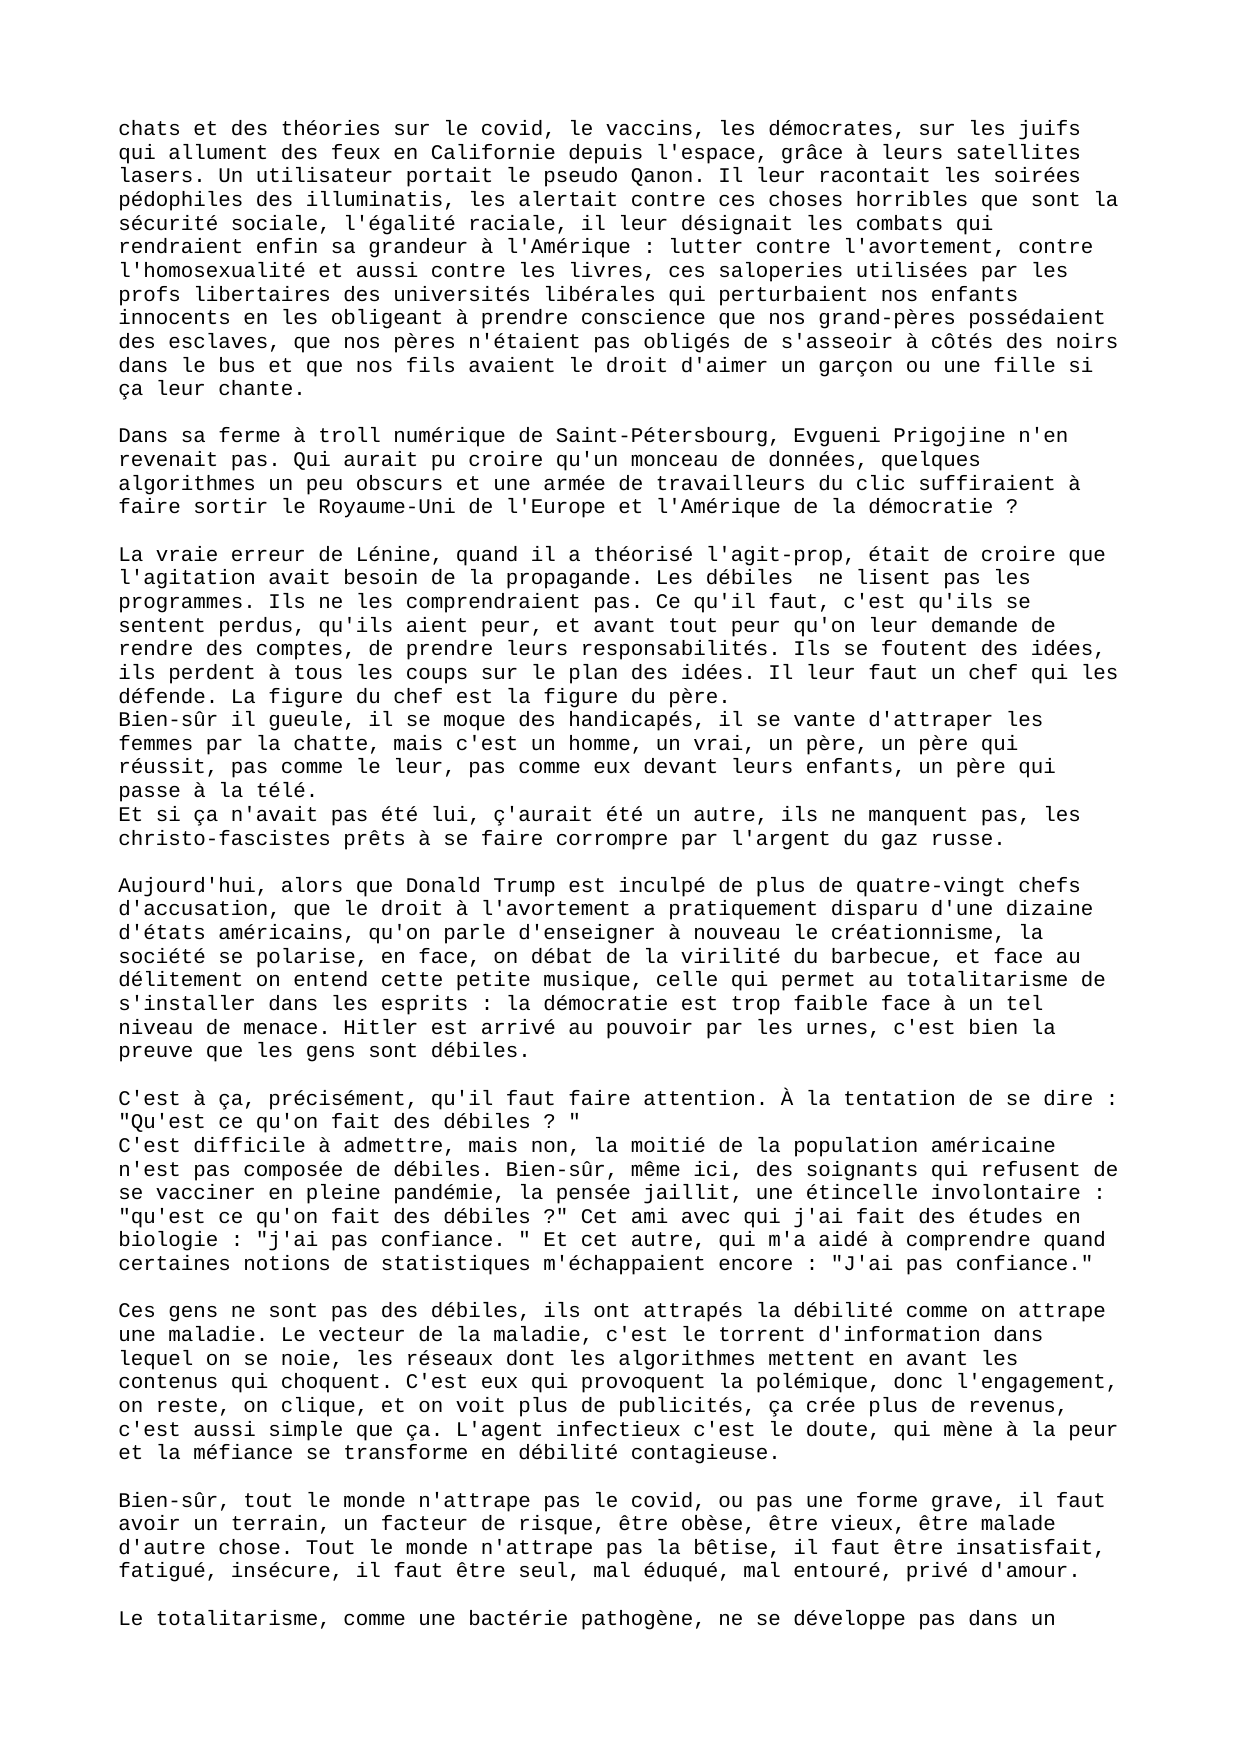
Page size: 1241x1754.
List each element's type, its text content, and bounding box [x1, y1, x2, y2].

text C'est à ça, précisément, qu'il faut faire attention. À la tentation de se dire : "Qu'est ce qu'on fait des débiles ? " [118, 1088, 1122, 1135]
text La vraie erreur de Lénine, quand il a théorisé l'agit-prop, était de croire que l'agitation avait besoin de la propagande. Les débiles ne lisent pas les programmes. Ils ne les comprendraient pas. Ce qu'il faut, c'est qu'ils se sentent perdus, qu'ils aient peur, et avant tout peur qu'on leur demande de rendre des comptes, de prendre leurs responsabilités. Ils se foutent des idées, ils perdent à tous les coups sur le plan des idées. Il leur faut un chef qui les défende. La figure du chef est la figure du père. [118, 544, 1122, 709]
text chats et des théories sur le covid, le vaccins, les démocrates, sur les juifs qui allument des feux en Californie depuis l'espace, grâce à leurs satellites lasers. Un utilisateur portait le pseudo Qanon. Il leur racontait les soirées pédophiles des illuminatis, les alertait contre ces choses horribles que sont la sécurité sociale, l'égalité raciale, il leur désignait les combats qui rendraient enfin sa grandeur à l'Amérique : lutter contre l'avortement, contre l'homosexualité et aussi contre les livres, ces saloperies utilisées par les profs libertaires des universités libérales qui perturbaient nos enfants innocents en les obligeant à prendre conscience que nos grand-pères possédaient des esclaves, que nos pères n'étaient pas obligés de s'asseoir à côtés des noirs dans le bus et que nos fils avaient le droit d'aimer un garçon ou une fille si ça leur chante. [118, 118, 1122, 402]
text Et si ça n'avait pas été lui, ç'aurait été un autre, ils ne manquent pas, les christo-fascistes prêts à se faire corrompre par l'argent du gaz russe. [118, 804, 1122, 851]
text Bien-sûr, tout le monde n'attrape pas le covid, ou pas une forme grave, il faut avoir un terrain, un facteur de risque, être obèse, être vieux, être malade d'autre chose. Tout le monde n'attrape pas la bêtise, il faut être insatisfait, fatigué, insécure, il faut être seul, mal éduqué, mal entouré, privé d'amour. [118, 1489, 1122, 1584]
text Dans sa ferme à troll numérique de Saint-Pétersbourg, Evgueni Prigojine n'en revenait pas. Qui aurait pu croire qu'un monceau de données, quelques algorithmes un peu obscurs et une armée de travailleurs du clic suffiraient à faire sortir le Royaume-Uni de l'Europe et l'Amérique de la démocratie ? [118, 426, 1122, 520]
text C'est difficile à admettre, mais non, la moitié de la population américaine n'est pas composée de débiles. Bien-sûr, même ici, des soignants qui refusent de se vacciner en pleine pandémie, la pensée jaillit, une étincelle involontaire : "qu'est ce qu'on fait des débiles ?" Cet ami avec qui j'ai fait des études en biologie : "j'ai pas confiance. " Et cet autre, qui m'a aidé à comprendre quand certaines notions de statistiques m'échappaient encore : "J'ai pas confiance." [118, 1135, 1122, 1277]
text Le totalitarisme, comme une bactérie pathogène, ne se développe pas dans un [118, 1608, 1122, 1631]
text Bien-sûr il gueule, il se moque des handicapés, il se vante d'attraper les femmes par la chatte, mais c'est un homme, un vrai, un père, un père qui réussit, pas comme le leur, pas comme eux devant leurs enfants, un père qui passe à la télé. [118, 709, 1122, 804]
text Aujourd'hui, alors que Donald Trump est inculpé de plus de quatre-vingt chefs d'accusation, que le droit à l'avortement a pratiquement disparu d'une dizaine d'états américains, qu'on parle d'enseigner à nouveau le créationnisme, la société se polarise, en face, on débat de la virilité du barbecue, et face au délitement on entend cette petite musique, celle qui permet au totalitarisme de s'installer dans les esprits : la démocratie est trop faible face à un tel niveau de menace. Hitler est arrivé au pouvoir par les urnes, c'est bien la preuve que les gens sont débiles. [118, 875, 1122, 1064]
text Ces gens ne sont pas des débiles, ils ont attrapés la débilité comme on attrape une maladie. Le vecteur de la maladie, c'est le torrent d'information dans lequel on se noie, les réseaux dont les algorithmes mettent en avant les contenus qui choquent. C'est eux qui provoquent la polémique, donc l'engagement, on reste, on clique, et on voit plus de publicités, ça crée plus de revenus, c'est aussi simple que ça. L'agent infectieux c'est le doute, qui mène à la peur et la méfiance se transforme en débilité contagieuse. [118, 1300, 1122, 1466]
